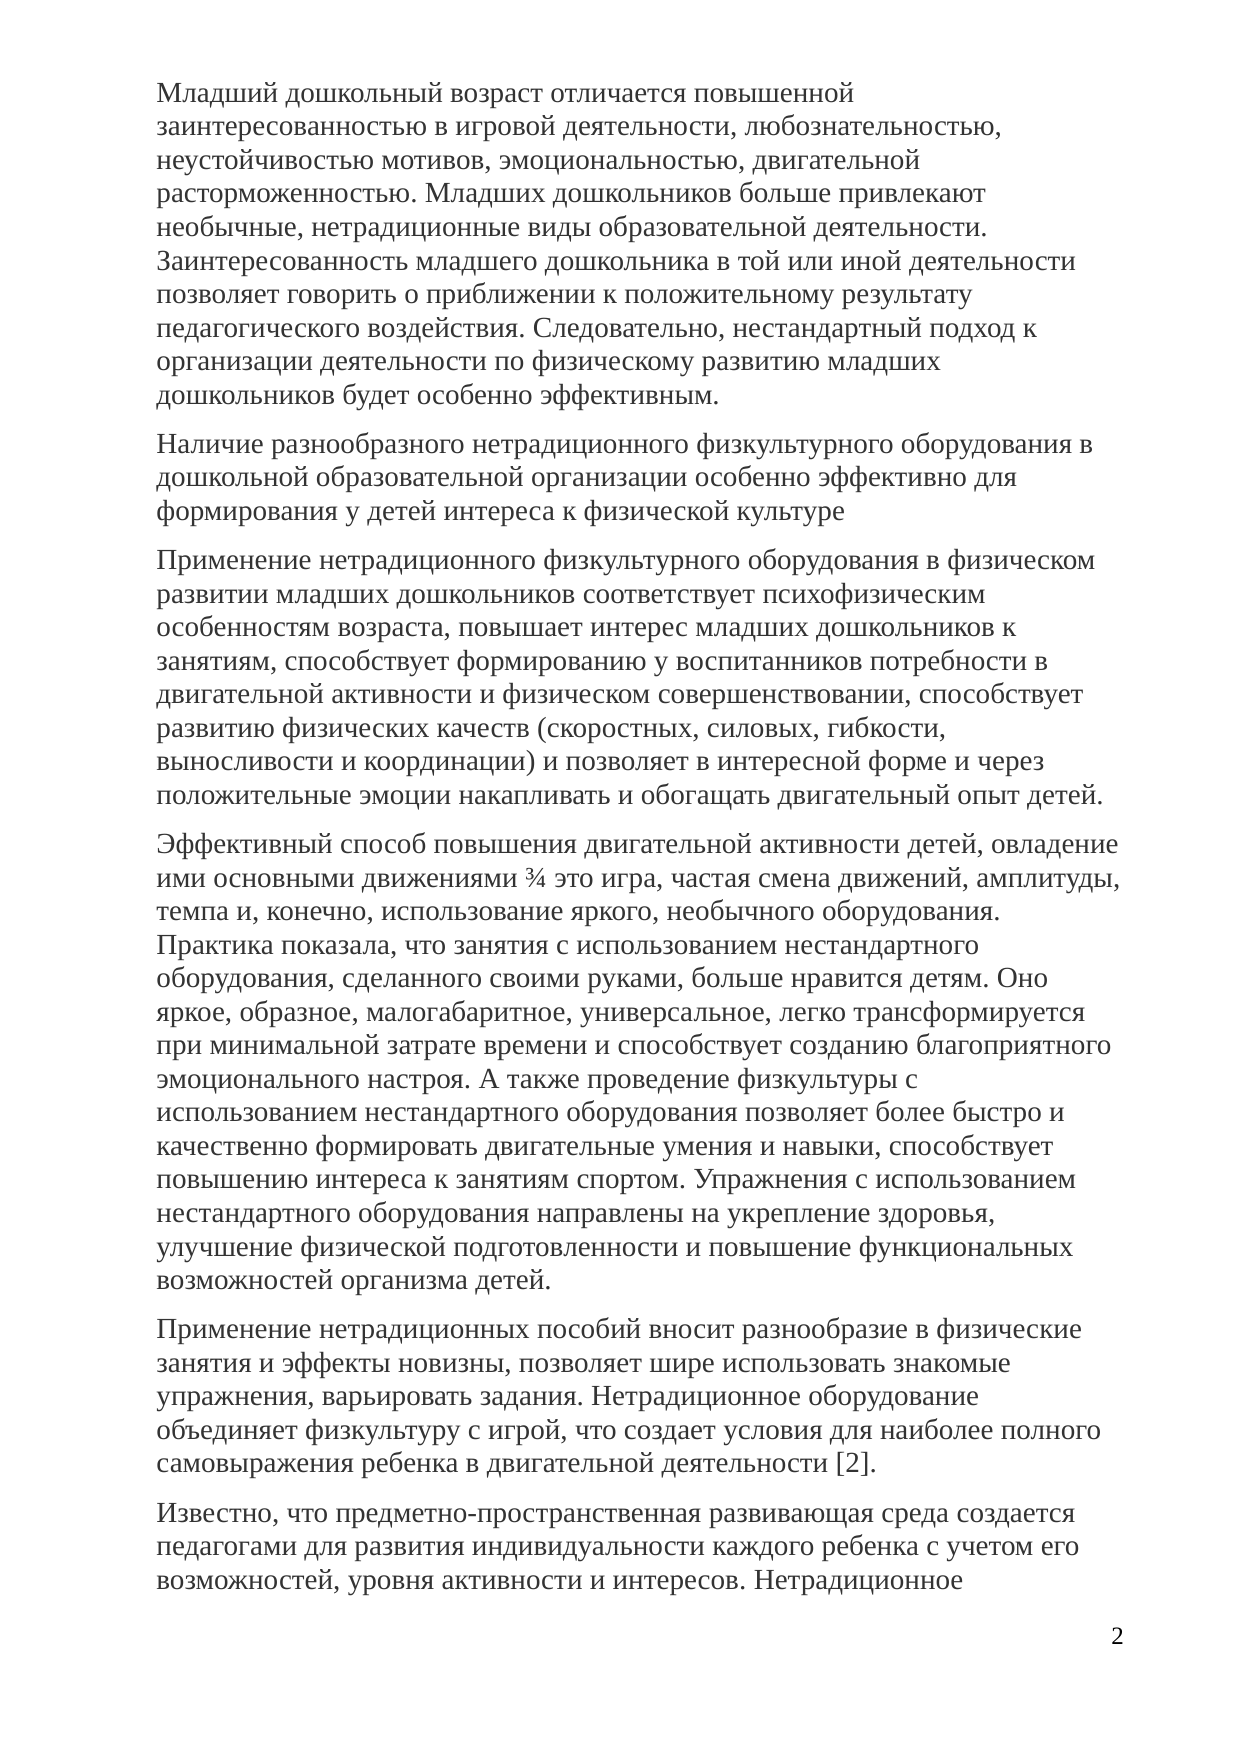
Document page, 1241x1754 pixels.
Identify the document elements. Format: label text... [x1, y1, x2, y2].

text Эффективный способ повышения двигательной активности детей, овладение ими основными движениями ¾ это игра, частая смена движений, амплитуды, темпа и, конечно, использование яркого, необычного оборудования. Практика показала, что занятия с использованием нестандартного оборудования, сделанного своими руками, больше нравится детям. Оно яркое, образное, малогабаритное, универсальное, легко трансформируется при минимальной затрате времени и способствует созданию благоприятного эмоционального настроя. А также проведение физкультуры с использованием нестандартного оборудования позволяет более быстро и качественно формировать двигательные умения и навыки, способствует повышению интереса к занятиям спортом. Упражнения с использованием нестандартного оборудования направлены на укрепление здоровья, улучшение физической подготовленности и повышение функциональных возможностей организма детей. [156, 826, 1123, 1296]
text Применение нетрадиционного физкультурного оборудования в физическом развитии младших дошкольников соответствует психофизическим особенностям возраста, повышает интерес младших дошкольников к занятиям, способствует формированию у воспитанников потребности в двигательной активности и физическом совершенствовании, способствует развитию физических качеств (скоростных, силовых, гибкости, выносливости и координации) и позволяет в интересной форме и через положительные эмоции накапливать и обогащать двигательный опыт детей. [156, 542, 1123, 811]
text Младший дошкольный возраст отличается повышенной заинтересованностью в игровой деятельности, любознательностью, неустойчивостью мотивов, эмоциональностью, двигательной расторможенностью. Младших дошкольников больше привлекают необычные, нетрадиционные виды образовательной деятельности. Заинтересованность младшего дошкольника в той или иной деятельности позволяет говорить о приближении к положительному результату педагогического воздействия. Следовательно, нестандартный подход к организации деятельности по физическому развитию младших дошкольников будет особенно эффективным. [156, 75, 1123, 410]
text Применение нетрадиционных пособий вносит разнообразие в физические занятия и эффекты новизны, позволяет шире использовать знакомые упражнения, варьировать задания. Нетрадиционное оборудование объединяет физкультуру с игрой, что создает условия для наиболее полного самовыражения ребенка в двигательной деятельности [2]. [156, 1311, 1123, 1479]
text Известно, что предметно-пространственная развивающая среда создается педагогами для развития индивидуальности каждого ребенка с учетом его возможностей, уровня активности и интересов. Нетрадиционное [156, 1495, 1123, 1595]
text Наличие разнообразного нетрадиционного физкультурного оборудования в дошкольной образовательной организации особенно эффективно для формирования у детей интереса к физической культуре [156, 426, 1123, 527]
